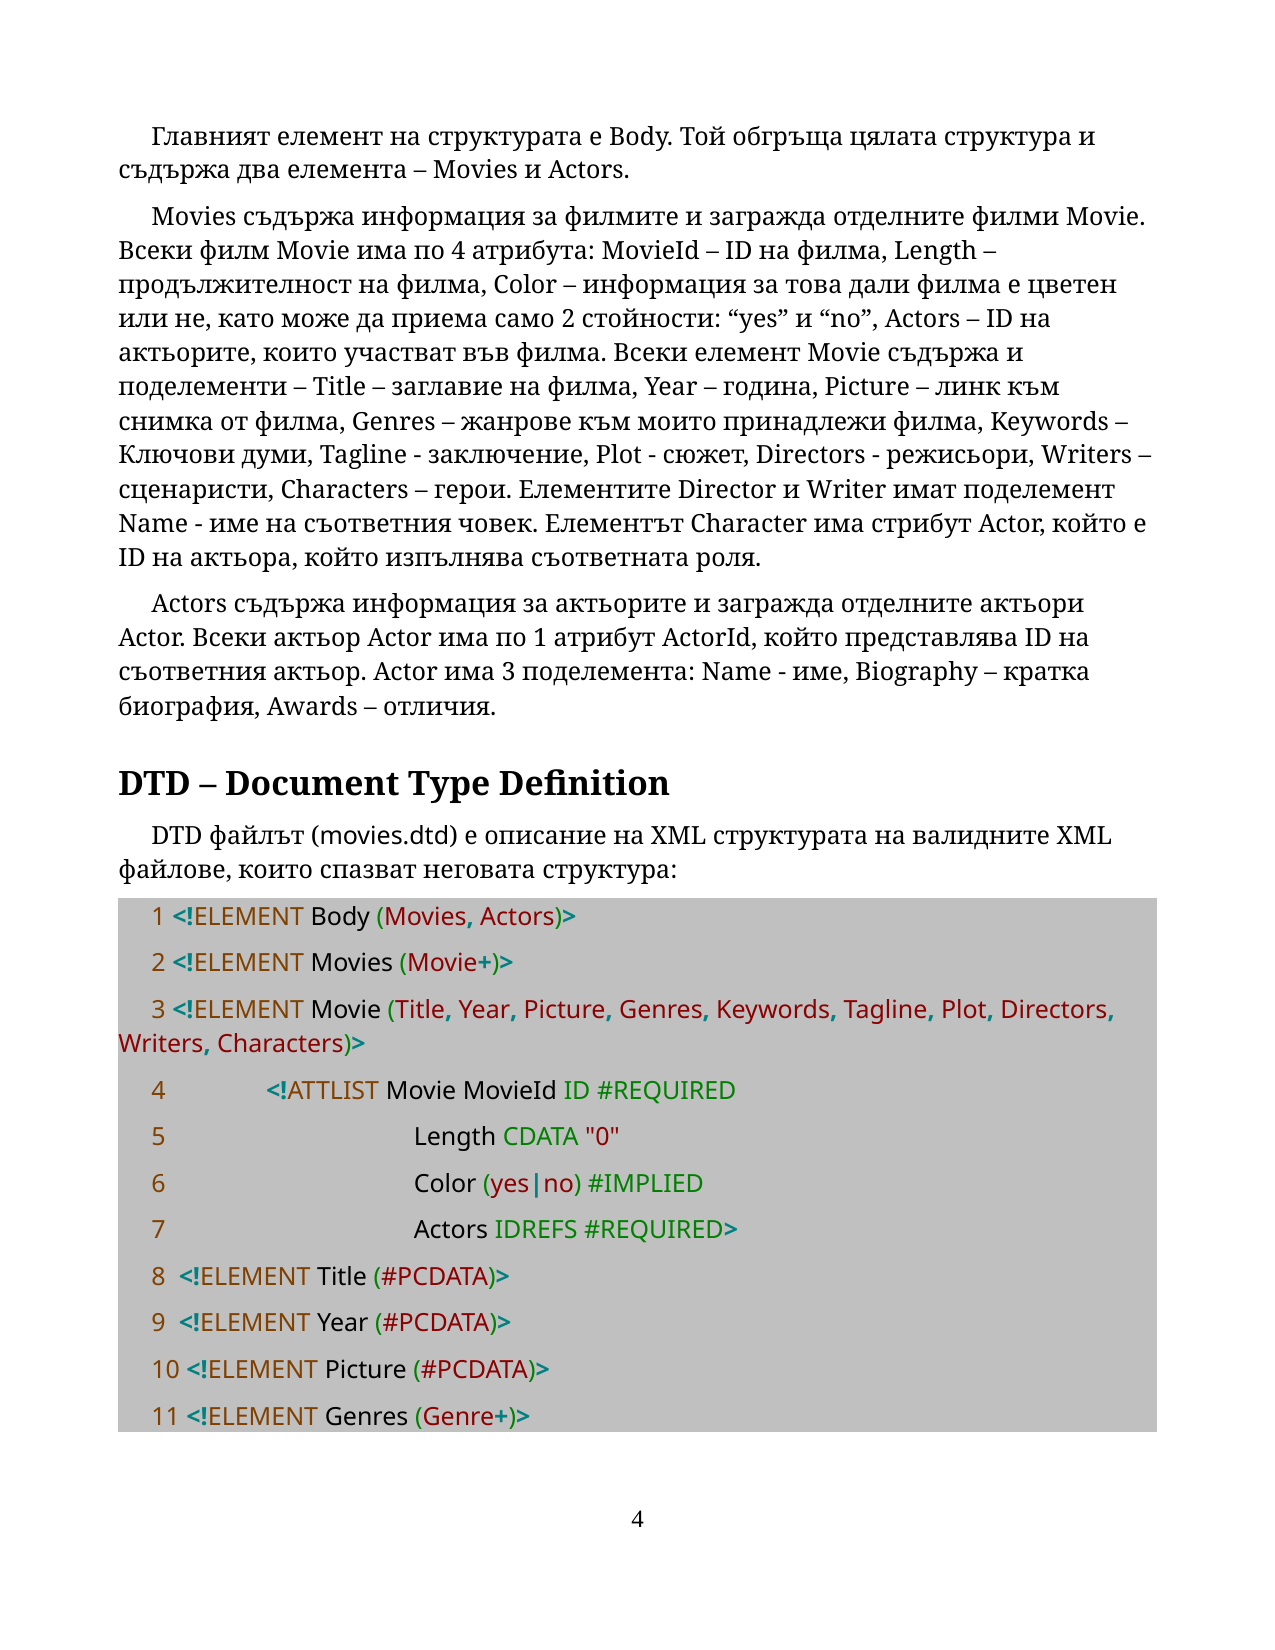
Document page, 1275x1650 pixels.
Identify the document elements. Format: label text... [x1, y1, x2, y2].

text 4 <!ATTLIST Movie MovieId ID #REQUIRED [118, 1072, 1157, 1106]
text Главният елемент на структурата е Body. Той обгръща цялата структура и съдържа два елемента – Movies и Actors. [118, 118, 1157, 186]
text 11 <!ELEMENT Genres (Genre+)> [118, 1398, 1157, 1432]
subtitle DTD – Document Type Definition [118, 760, 1157, 805]
text 5 Length CDATA "0" [118, 1119, 1157, 1153]
text 1 <!ELEMENT Body (Movies, Actors)> [118, 898, 1157, 933]
text Actors съдържа информация за актьорите и загражда отделните актьори Actor. Всеки актьор Actor има по 1 атрибут ActorId, който представлява ID на съответния актьор. Actor има 3 поделемента: Name - име, Biography – кратка биография, Awards – отличия. [118, 586, 1157, 722]
text 3 <!ELEMENT Movie (Title, Year, Picture, Genres, Keywords, Tagline, Plot, Directors, Writers, Characters)> [118, 992, 1157, 1060]
text Movies съдържа информация за филмите и загражда отделните филми Movie. Всеки филм Movie има по 4 атрибута: MovieId – ID на филма, Length – продължителност на филма, Color – информация за това дали филма е цветен или не, като може да приема само 2 стойности: “yes” и “no”, Actors – ID на актьорите, които участват във филма. Всеки елемент Movie съдържа и поделементи – Title – заглавие на филма, Year – година, Picture – линк към снимка от филма, Genres – жанрове към моито принадлежи филма, Keywords – Ключови думи, Tagline - заключение, Plot - сюжет, Directors - режисьори, Writers – сценаристи, Characters – герои. Елементите Director и Writer имат поделемент Name - име на съответния човек. Елементът Character има стрибут Actor, който е ID на актьора, който изпълнява съответната роля. [118, 199, 1157, 573]
text 8 <!ELEMENT Title (#PCDATA)> [118, 1258, 1157, 1293]
text 9 <!ELEMENT Year (#PCDATA)> [118, 1305, 1157, 1339]
text 6 Color (yes|no) #IMPLIED [118, 1165, 1157, 1199]
text 7 Actors IDREFS #REQUIRED> [118, 1212, 1157, 1246]
text 2 <!ELEMENT Movies (Movie+)> [118, 945, 1157, 979]
text DTD файлът (movies.dtd) е описание на XML структурата на валидните XML файлове, които спазват неговата структура: [118, 818, 1157, 886]
text 10 <!ELEMENT Picture (#PCDATA)> [118, 1352, 1157, 1386]
